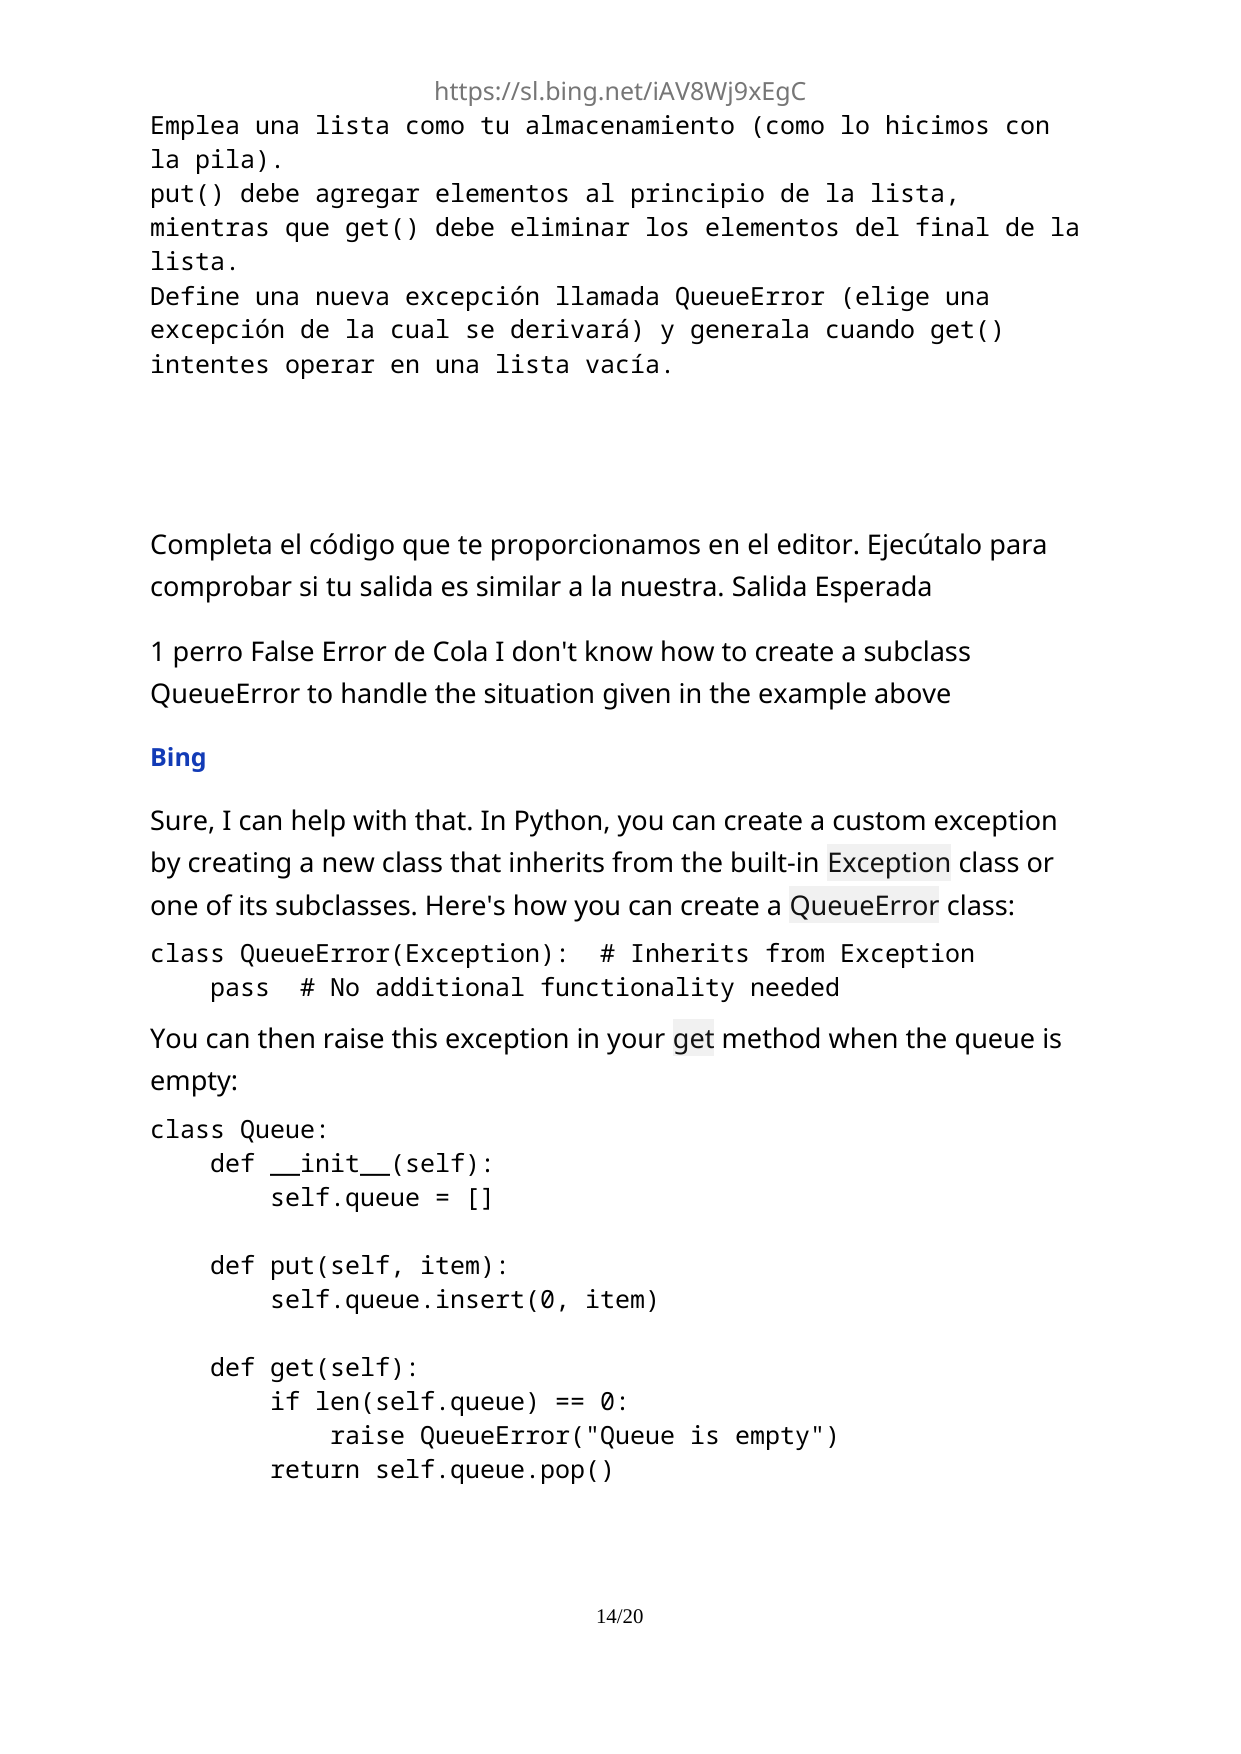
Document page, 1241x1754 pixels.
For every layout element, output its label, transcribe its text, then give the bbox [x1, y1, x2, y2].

text def get(self): [150, 1350, 1090, 1384]
text return self.queue.pop() [150, 1452, 1090, 1486]
text Sure, I can help with that. In Python, you can create a custom exception by creating a new class that inherits from the built-in Exception class or one of its subclasses. Here's how you can create a QueueError class: [150, 801, 1090, 923]
text Emplea una lista como tu almacenamiento (como lo hicimos con la pila). [150, 108, 1090, 176]
text def put(self, item): [150, 1248, 1090, 1282]
text if len(self.queue) == 0: [150, 1384, 1090, 1418]
text Completa el código que te proporcionamos en el editor. Ejecútalo para comprobar si tu salida es similar a la nuestra. Salida Esperada [150, 525, 1090, 604]
text pass # No additional functionality needed [150, 970, 1090, 1004]
text put() debe agregar elementos al principio de la lista, mientras que get() debe eliminar los elementos del final de la lista. [150, 176, 1090, 278]
subtitle Bing [150, 740, 1090, 774]
text self.queue = [] [150, 1179, 1090, 1214]
text class Queue: [150, 1111, 1090, 1146]
text 1 perro False Error de Cola I don't know how to create a subclass QueueError to handle the situation given in the example above [150, 632, 1090, 712]
text You can then raise this exception in your get method when the queue is empty: [150, 1019, 1090, 1098]
text Define una nueva excepción llamada QueueError (elige una excepción de la cual se derivará) y generala cuando get() intentes operar en una lista vacía. [150, 278, 1090, 380]
text raise QueueError("Queue is empty") [150, 1418, 1090, 1452]
text class QueueError(Exception): # Inherits from Exception [150, 936, 1090, 970]
text def __init__(self): [150, 1146, 1090, 1179]
text self.queue.insert(0, item) [150, 1282, 1090, 1316]
